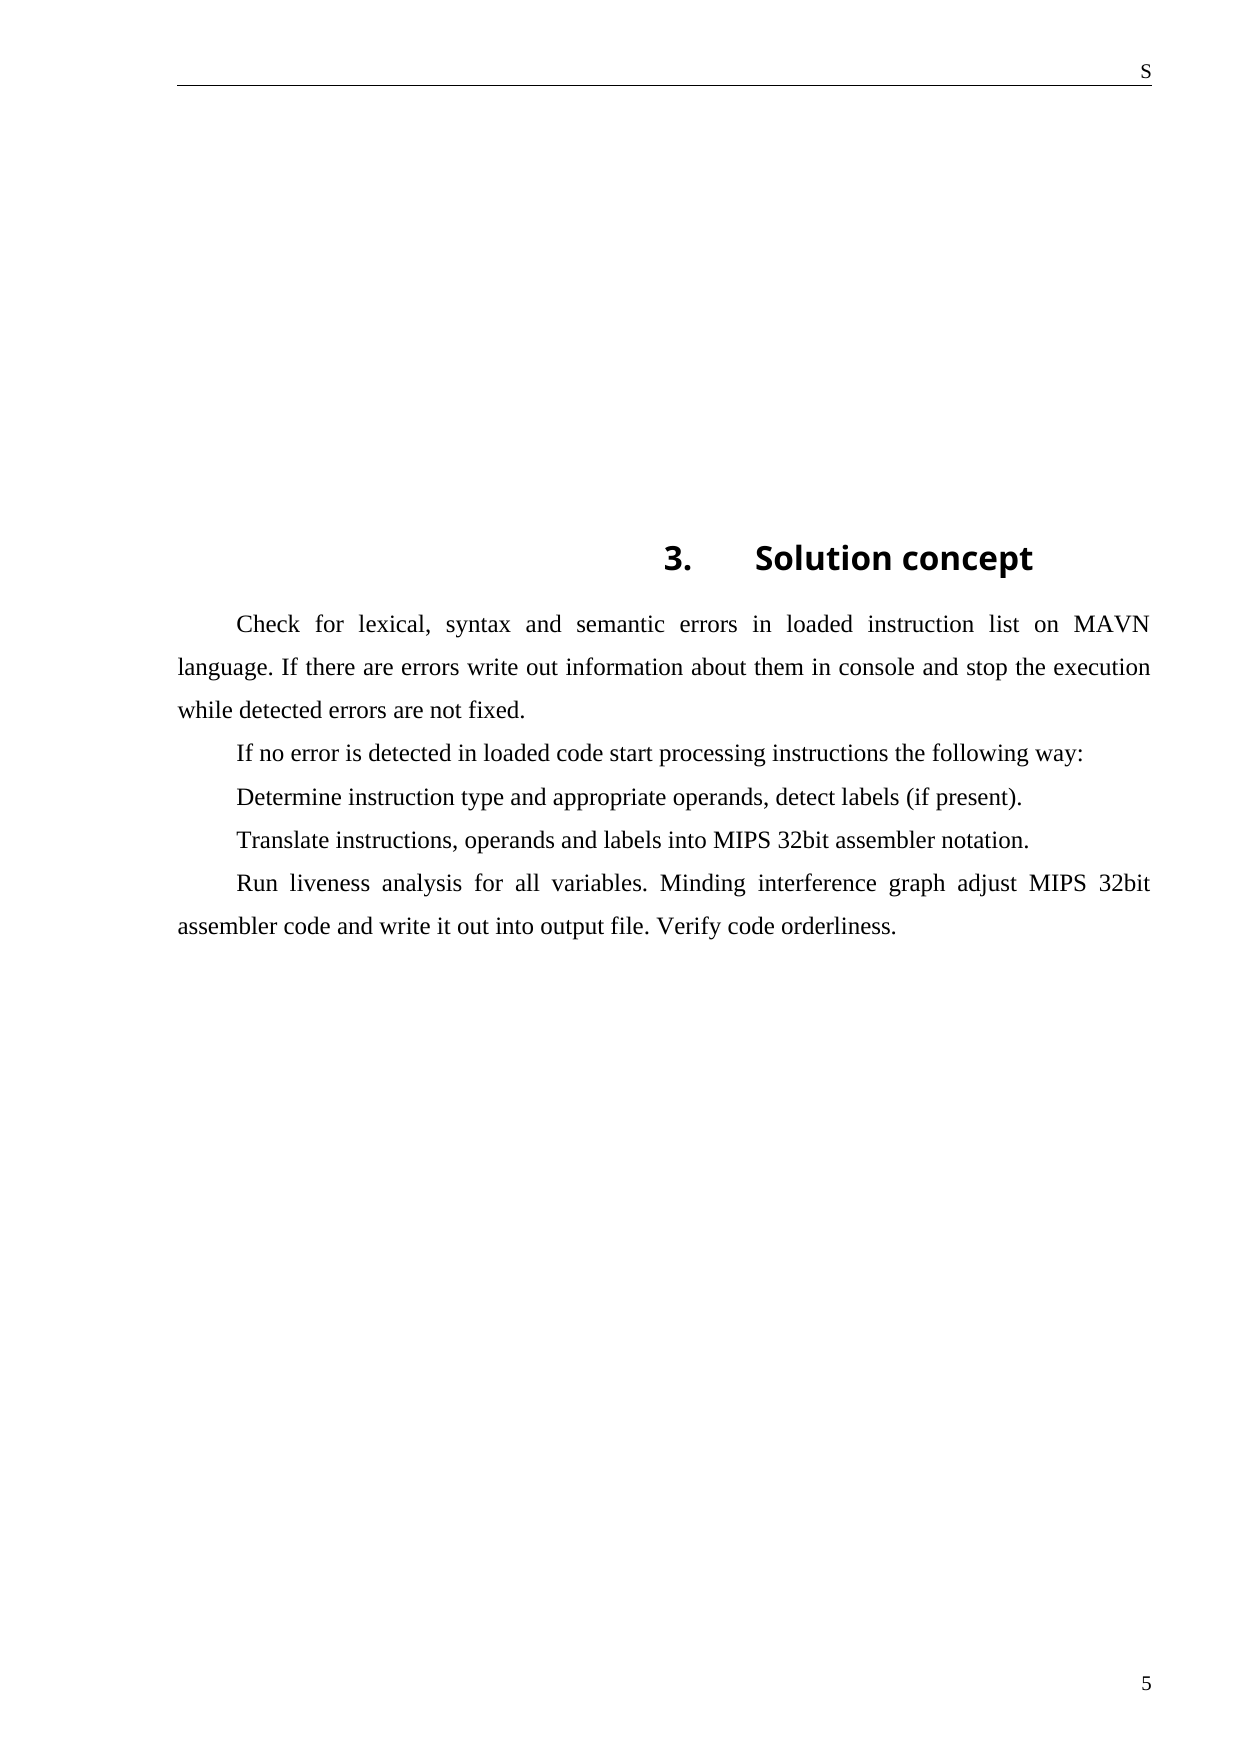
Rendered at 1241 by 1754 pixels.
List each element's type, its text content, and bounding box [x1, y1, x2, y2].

text Run liveness analysis for all variables. Minding interference graph adjust MIPS 32bit assembler code and write it out into output file. Verify code orderliness. [177, 868, 1152, 940]
subtitle Solution concept [177, 535, 1033, 580]
text Determine instruction type and appropriate operands, detect labels (if present). [177, 782, 1152, 810]
text Translate instructions, operands and labels into MIPS 32bit assembler notation. [177, 825, 1152, 853]
text If no error is detected in loaded code start processing instructions the following way: [177, 738, 1152, 767]
text Check for lexical, syntax and semantic errors in loaded instruction list on MAVN language. If there are errors write out information about them in console and stop the execution while detected errors are not fixed. [177, 609, 1152, 724]
